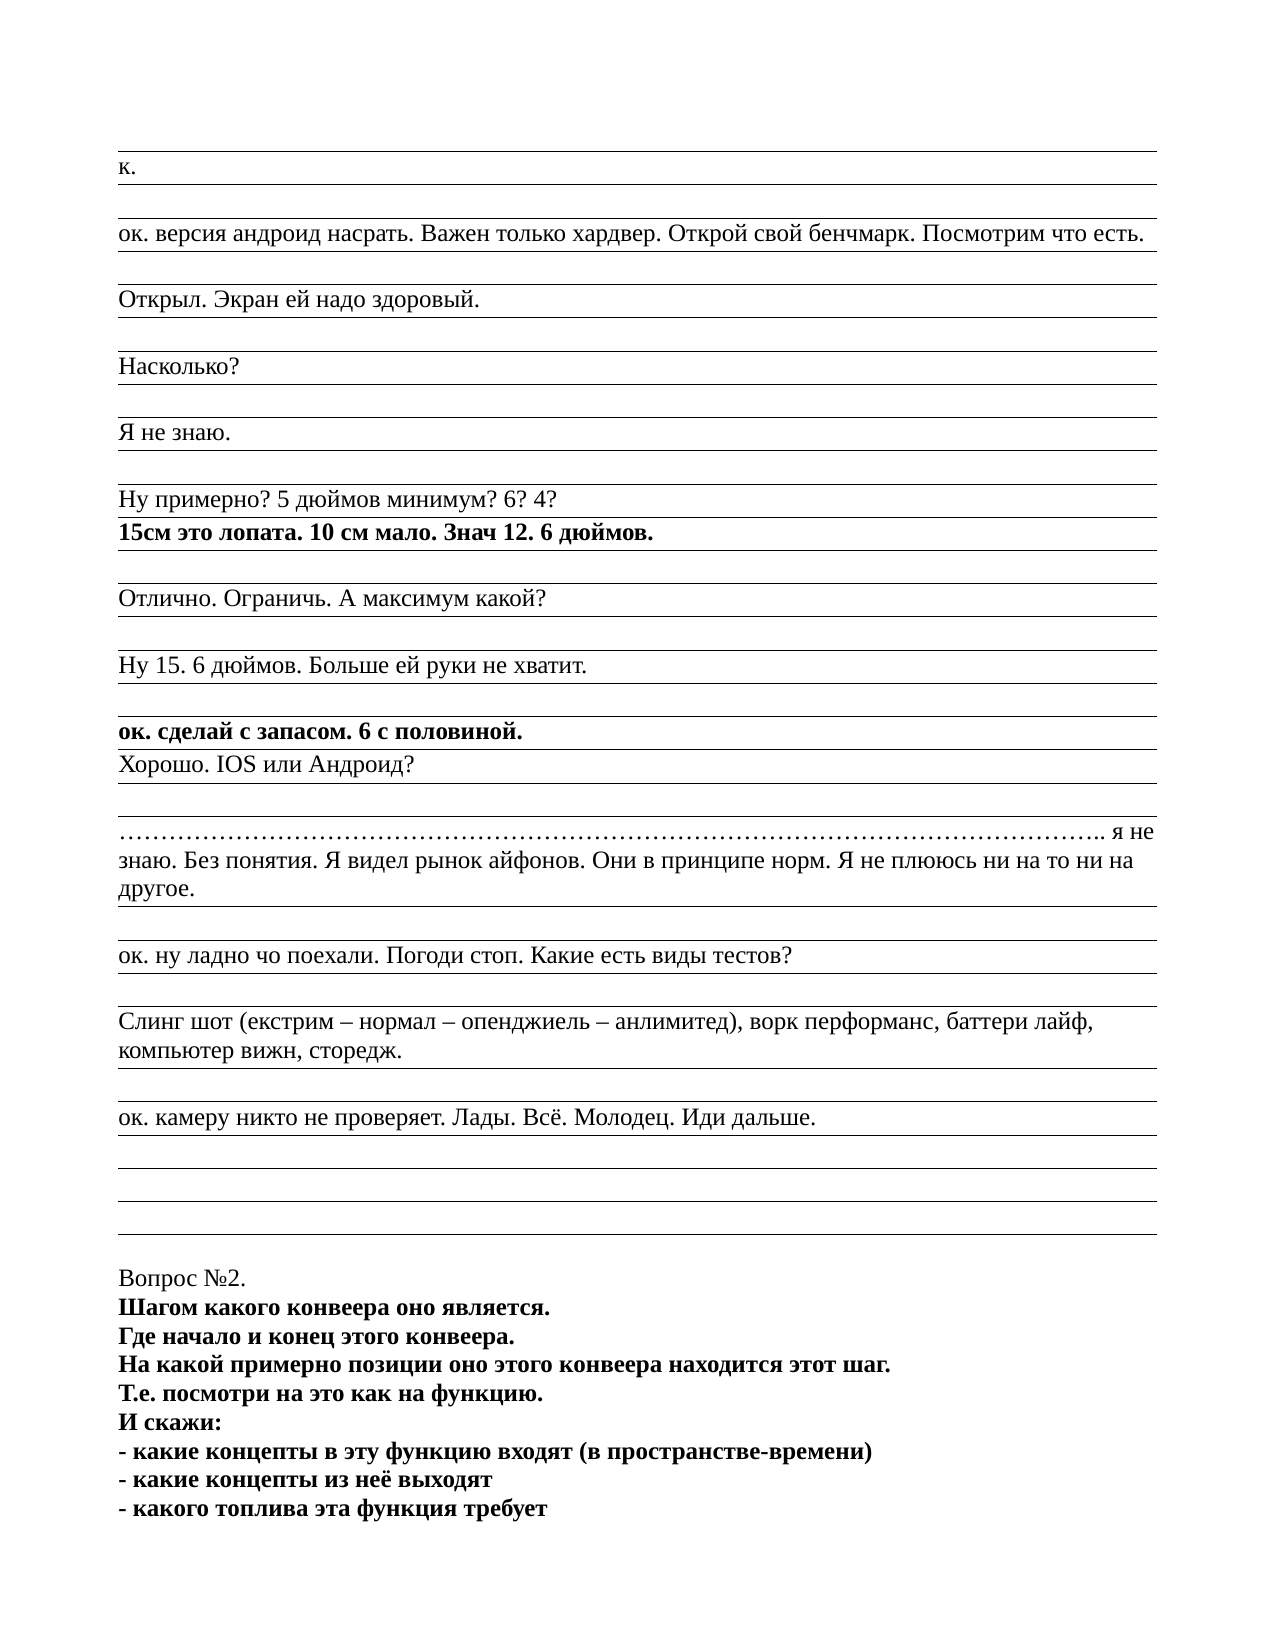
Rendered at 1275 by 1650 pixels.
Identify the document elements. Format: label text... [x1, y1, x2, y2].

text На какой примерно позиции оно этого конвеера находится этот шаг. [118, 1349, 1157, 1378]
text ок. сделай с запасом. 6 с половиной. [118, 717, 1157, 749]
text Ну 15. 6 дюймов. Больше ей руки не хватит. [118, 651, 1157, 683]
text Вопрос №2. [118, 1263, 1157, 1292]
text Т.е. посмотри на это как на функцию. [118, 1378, 1157, 1407]
text Открыл. Экран ей надо здоровый. [118, 285, 1157, 317]
text ……………………………………………………………………………………………………….. я не знаю. Без понятия. Я видел рынок айфонов. Они в принципе норм. Я не плююсь ни на то ни на другое. [118, 817, 1157, 906]
text Отлично. Ограничь. А максимум какой? [118, 584, 1157, 616]
text Шагом какого конвеера оно является. [118, 1292, 1157, 1321]
text - какие концепты в эту функцию входят (в пространстве-времени) [118, 1436, 1157, 1464]
text Хорошо. IOS или Андроид? [118, 750, 1157, 783]
text ок. версия андроид насрать. Важен только хардвер. Открой свой бенчмарк. Посмотрим что есть. [118, 219, 1157, 251]
text - какие концепты из неё выходят [118, 1464, 1157, 1493]
text к. [118, 152, 1157, 184]
text Слинг шот (екстрим – нормал – опенджиель – анлимитед), ворк перформанс, баттери лайф, компьютер вижн, сторедж. [118, 1007, 1157, 1068]
text - какого топлива эта функция требует [118, 1493, 1157, 1522]
text ок. ну ладно чо поехали. Погоди стоп. Какие есть виды тестов? [118, 941, 1157, 973]
text 15см это лопата. 10 см мало. Знач 12. 6 дюймов. [118, 518, 1157, 550]
text И скажи: [118, 1407, 1157, 1436]
text ок. камеру никто не проверяет. Лады. Всё. Молодец. Иди дальше. [118, 1102, 1157, 1135]
text Где начало и конец этого конвеера. [118, 1321, 1157, 1349]
text Я не знаю. [118, 418, 1157, 450]
text Насколько? [118, 352, 1157, 384]
text Ну примерно? 5 дюймов минимум? 6? 4? [118, 485, 1157, 517]
